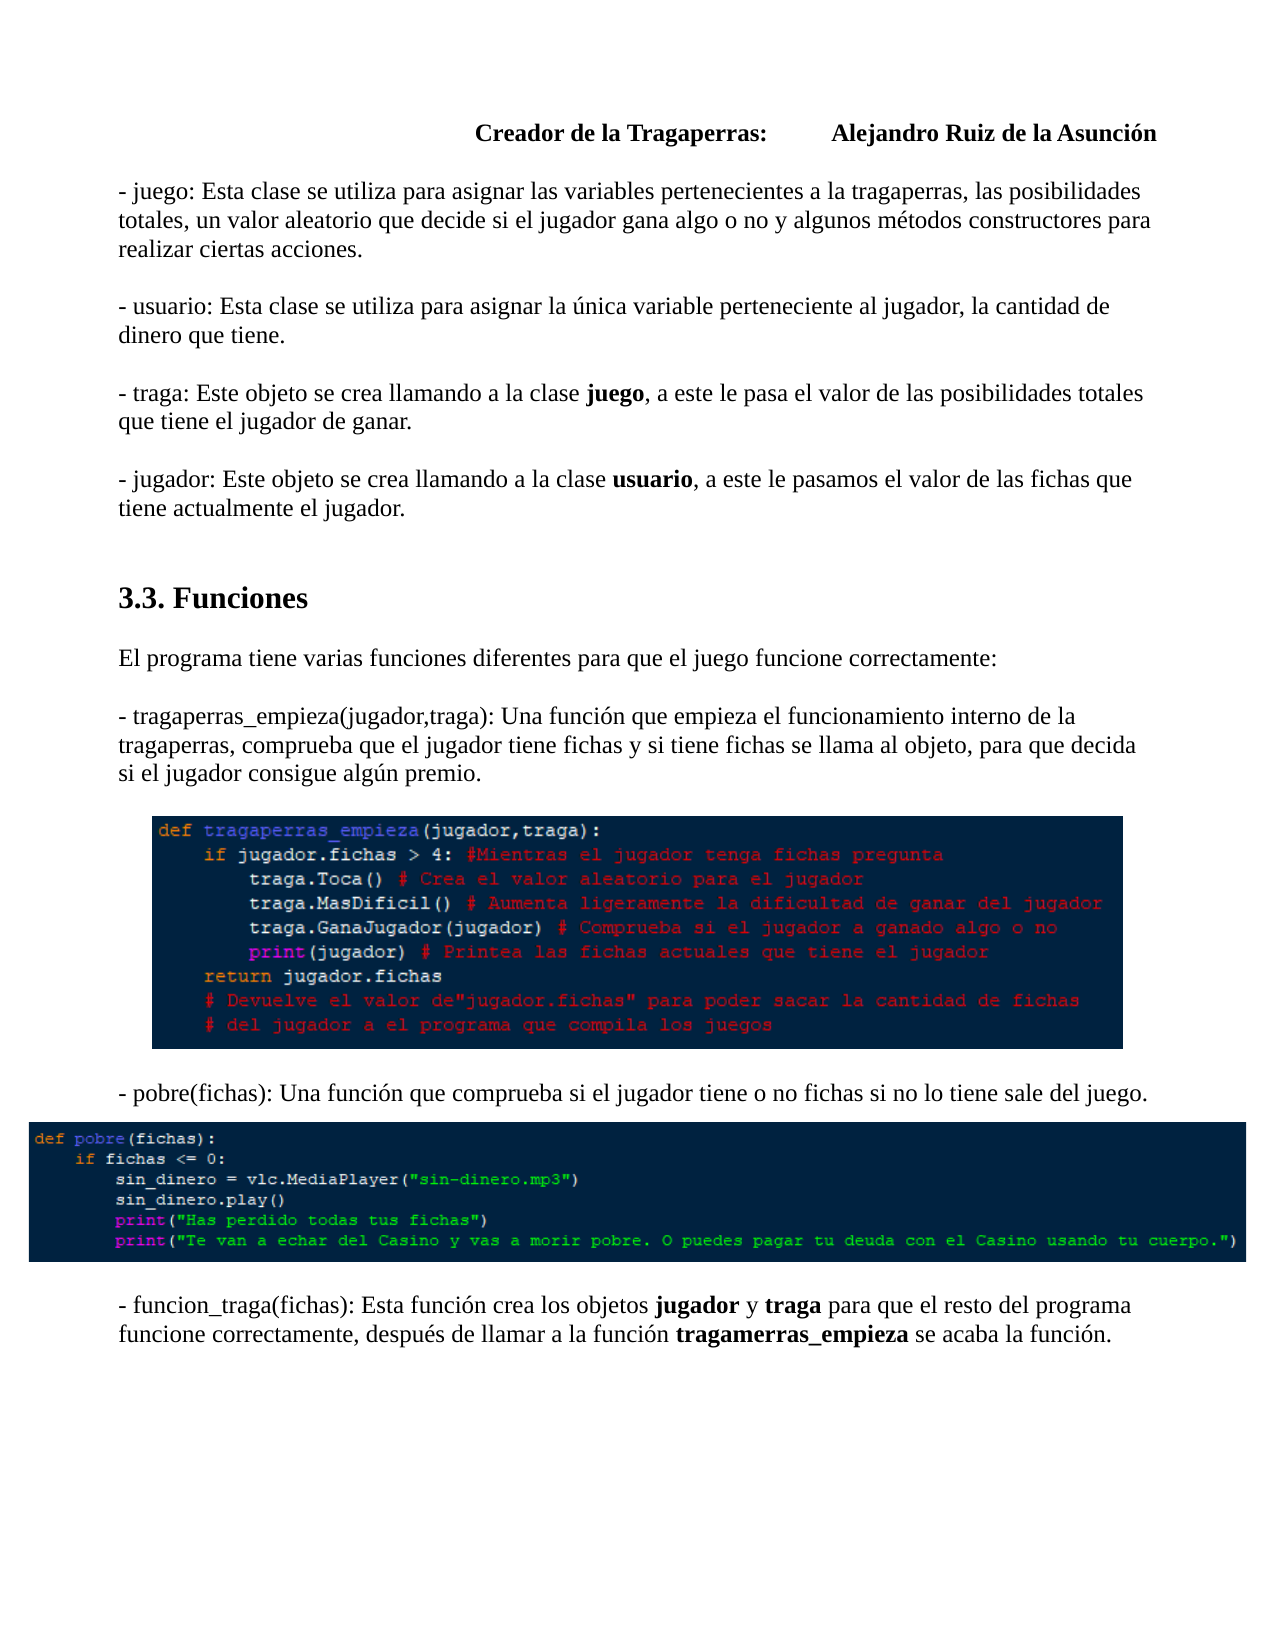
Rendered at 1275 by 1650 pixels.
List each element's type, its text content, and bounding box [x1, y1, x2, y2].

text - funcion_traga(fichas): Esta función crea los objetos jugador y traga para que el resto del programa funcione correctamente, después de llamar a la función tragamerras_empieza se acaba la función. [118, 1290, 1157, 1348]
text - jugador: Este objeto se crea llamando a la clase usuario, a este le pasamos el valor de las fichas que tiene actualmente el jugador. [118, 464, 1157, 521]
text El programa tiene varias funciones diferentes para que el juego funcione correctamente: [118, 643, 1157, 672]
picture [152, 816, 1123, 1049]
text 3.3. Funciones [118, 579, 1157, 615]
text - juego: Esta clase se utiliza para asignar las variables pertenecientes a la tragaperras, las posibilidades totales, un valor aleatorio que decide si el jugador gana algo o no y algunos métodos constructores para realizar ciertas acciones. [118, 176, 1157, 263]
text - traga: Este objeto se crea llamando a la clase juego, a este le pasa el valor de las posibilidades totales que tiene el jugador de ganar. [118, 378, 1157, 435]
text - tragaperras_empieza(jugador,traga): Una función que empieza el funcionamiento interno de la tragaperras, comprueba que el jugador tiene fichas y si tiene fichas se llama al objeto, para que decida si el jugador consigue algún premio. [118, 701, 1157, 787]
text - pobre(fichas): Una función que comprueba si el jugador tiene o no fichas si no lo tiene sale del juego. [118, 1078, 1157, 1106]
picture [28, 1122, 1247, 1262]
text - usuario: Esta clase se utiliza para asignar la única variable perteneciente al jugador, la cantidad de dinero que tiene. [118, 291, 1157, 349]
